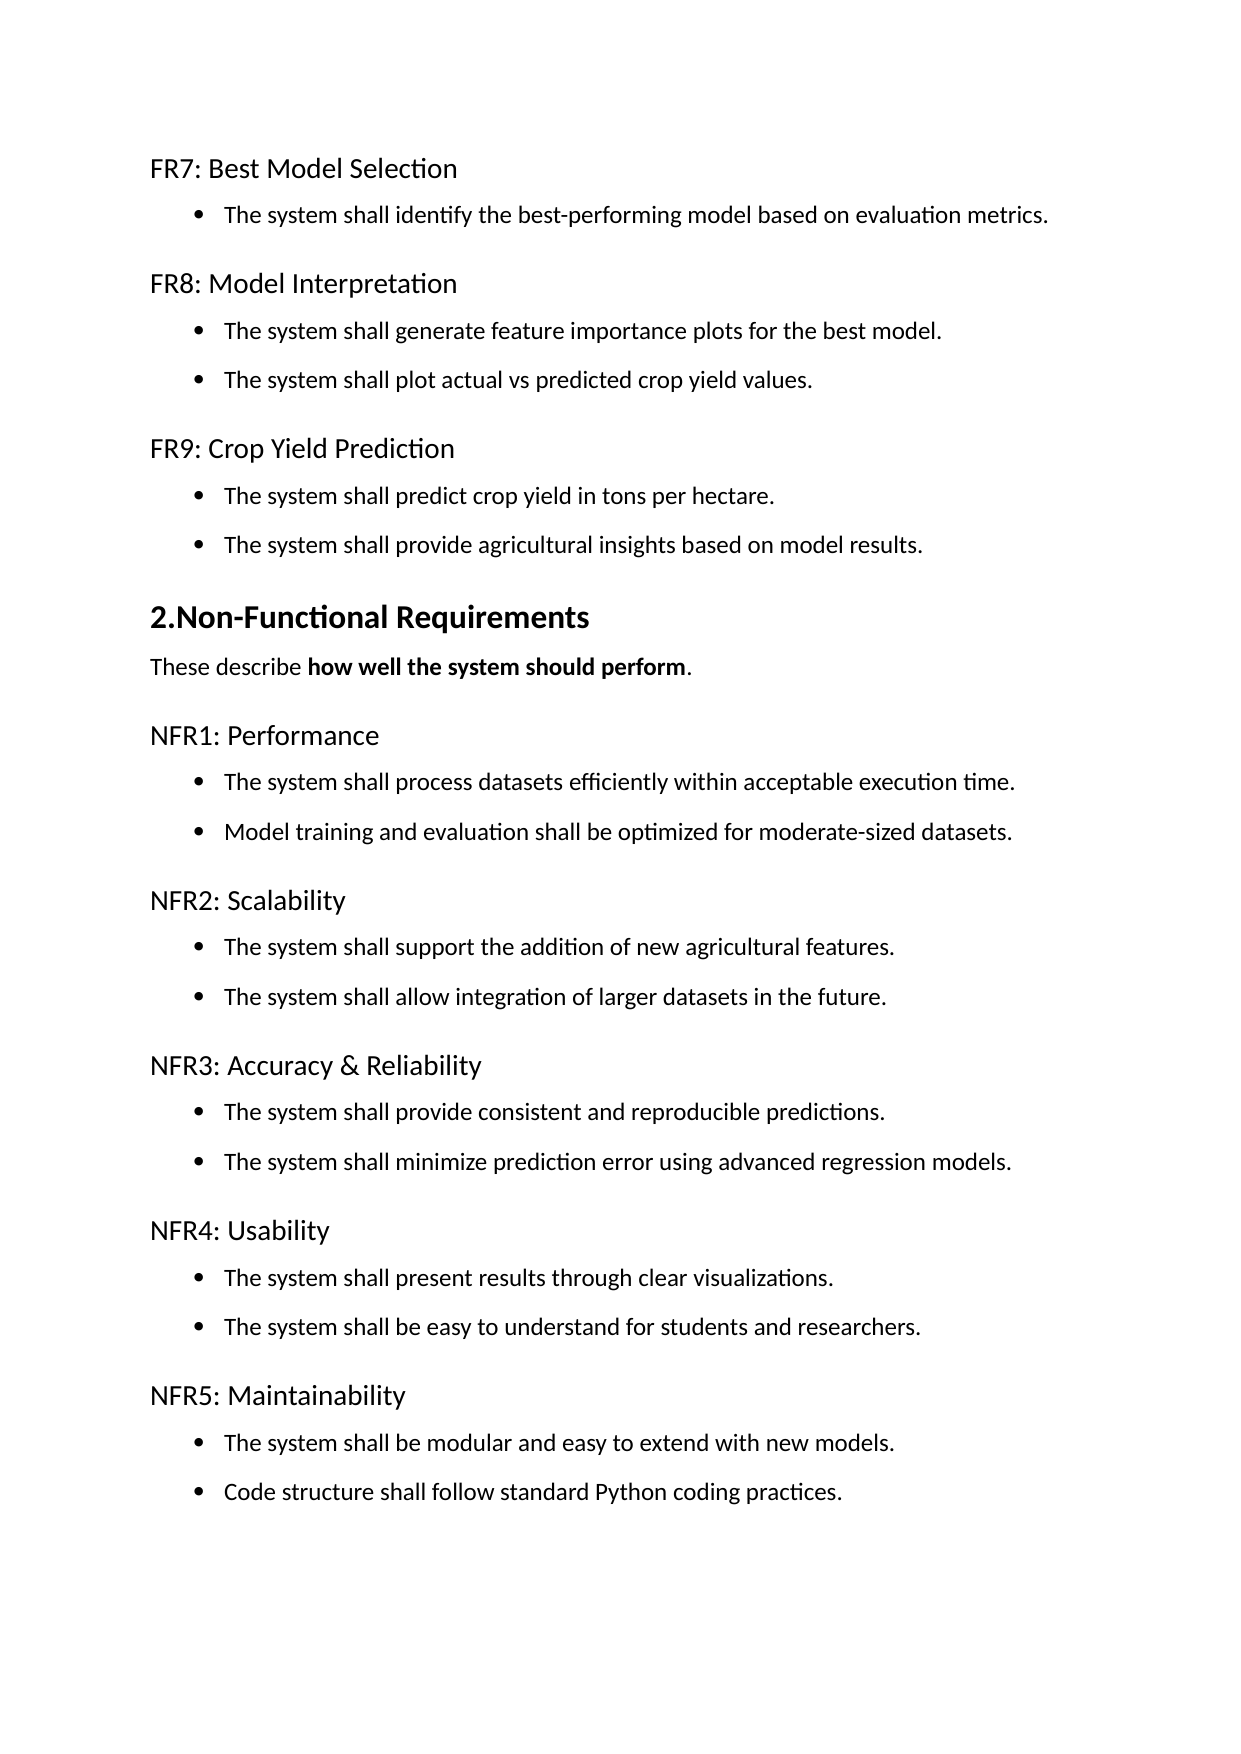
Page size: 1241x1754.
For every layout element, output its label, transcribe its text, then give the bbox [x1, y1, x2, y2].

subtitle NFR4: Usability [150, 1212, 1090, 1248]
list Model training and evaluation shall be optimized for moderate-sized datasets. [194, 816, 1090, 846]
list The system shall predict crop yield in tons per hectare. [194, 480, 1090, 510]
list Code structure shall follow standard Python coding practices. [194, 1476, 1090, 1507]
list The system shall plot actual vs predicted crop yield values. [194, 364, 1090, 395]
list The system shall support the addition of new agricultural features. [194, 931, 1090, 962]
subtitle FR8: Model Interpretation [150, 266, 1090, 301]
list The system shall minimize prediction error using advanced regression models. [194, 1146, 1090, 1177]
list The system shall identify the best-performing model based on evaluation metrics. [194, 199, 1090, 230]
subtitle 2.Non-Functional Requirements [150, 596, 1090, 636]
list The system shall process datasets efficiently within acceptable execution time. [194, 766, 1090, 797]
list The system shall be modular and easy to extend with new models. [194, 1427, 1090, 1457]
subtitle NFR2: Scalability [150, 882, 1090, 918]
subtitle NFR3: Accuracy & Reliability [150, 1047, 1090, 1083]
subtitle FR9: Crop Yield Prediction [150, 431, 1090, 466]
list The system shall provide consistent and reproducible predictions. [194, 1097, 1090, 1127]
list The system shall allow integration of larger datasets in the future. [194, 981, 1090, 1012]
list The system shall present results through clear visualizations. [194, 1262, 1090, 1292]
list The system shall be easy to understand for students and researchers. [194, 1311, 1090, 1342]
subtitle NFR5: Maintainability [150, 1377, 1090, 1413]
list The system shall provide agricultural insights based on model results. [194, 529, 1090, 560]
text These describe how well the system should perform. [150, 651, 1090, 681]
list The system shall generate feature importance plots for the best model. [194, 315, 1090, 345]
subtitle FR7: Best Model Selection [150, 150, 1090, 186]
subtitle NFR1: Performance [150, 717, 1090, 753]
